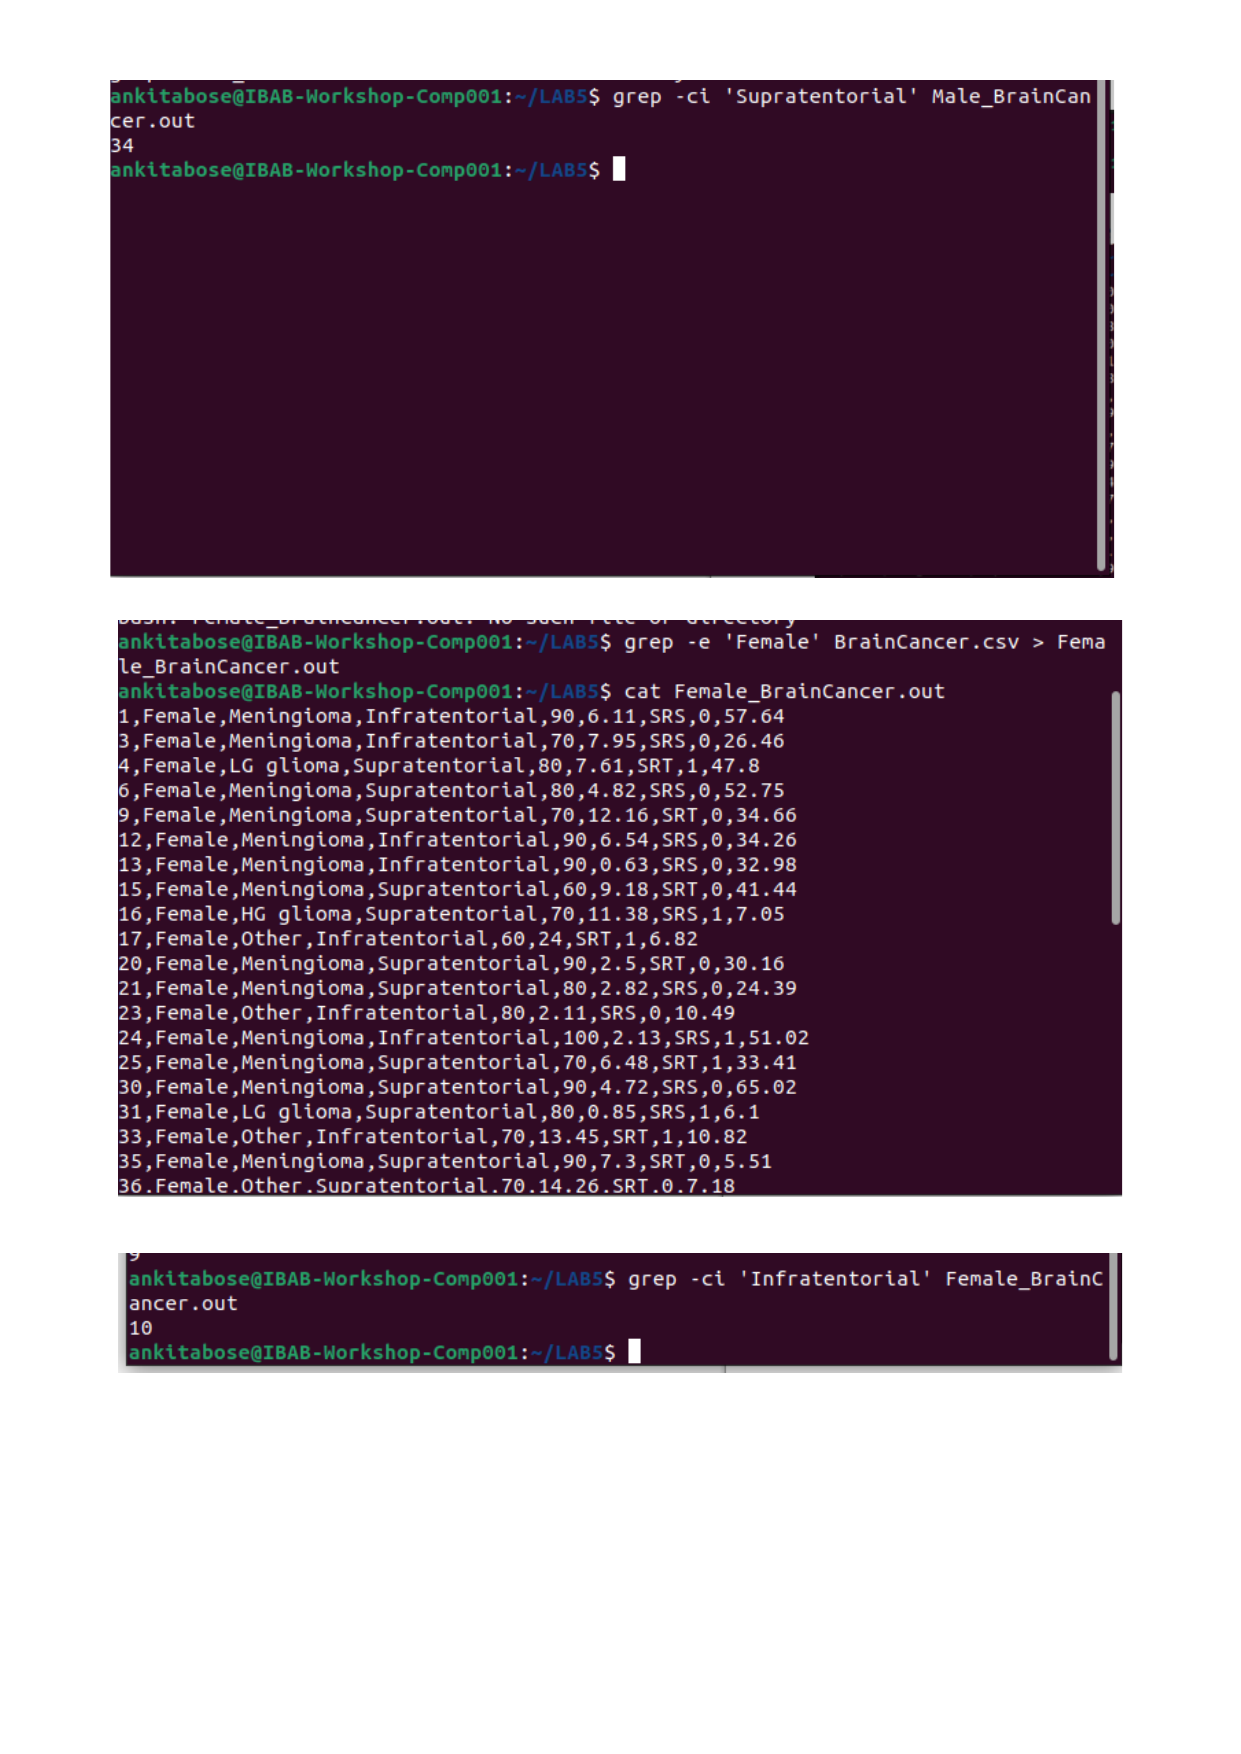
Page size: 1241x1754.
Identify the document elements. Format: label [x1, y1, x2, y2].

picture [118, 620, 1123, 1197]
picture [118, 1253, 1123, 1373]
picture [110, 80, 1115, 578]
